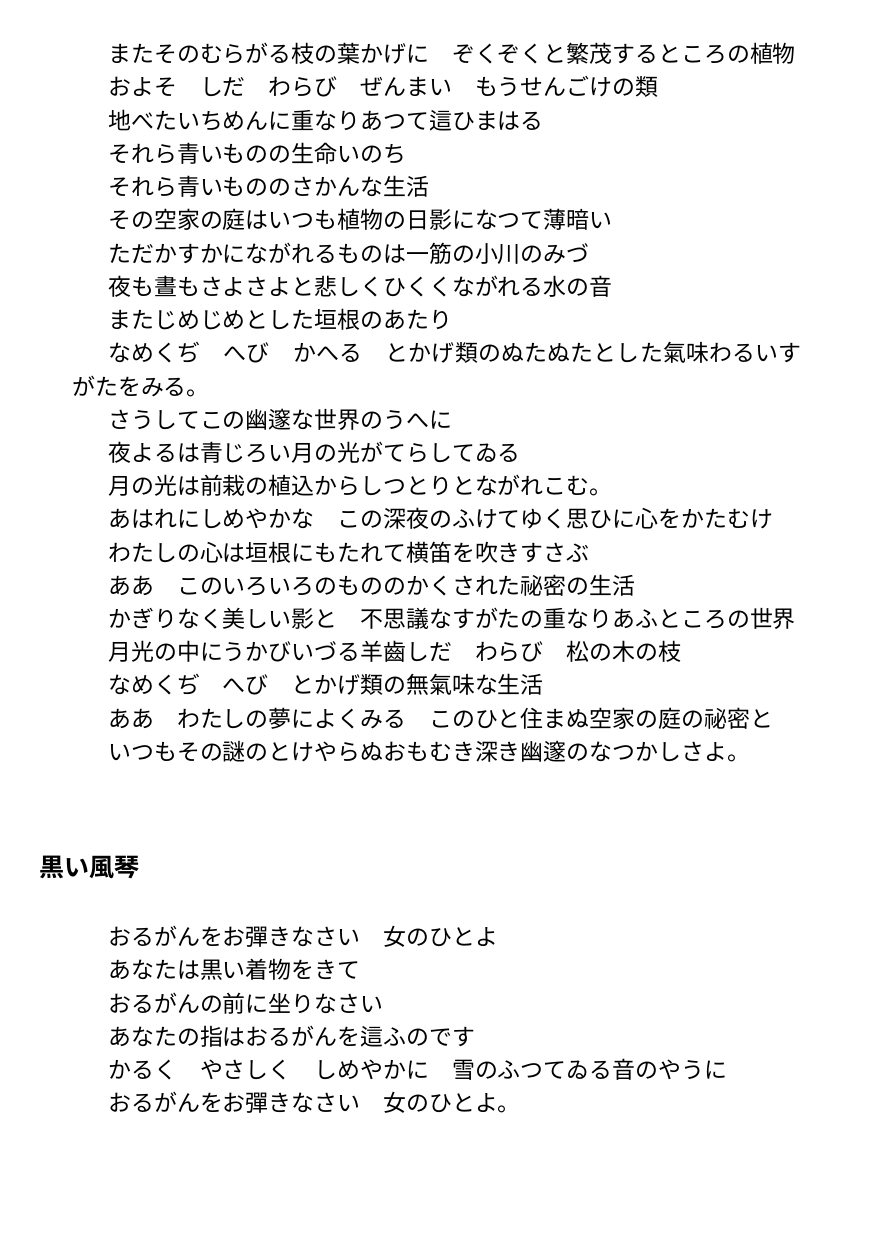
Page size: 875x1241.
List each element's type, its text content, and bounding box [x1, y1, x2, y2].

text あなたの指はおるがんを這ふのです [72, 1019, 802, 1052]
text おるがんの前に坐りなさい [72, 985, 802, 1019]
text またそのむらがる枝の葉かげに ぞくぞくと繁茂するところの植物 [72, 36, 802, 69]
text いつもその謎のとけやらぬおもむき深き幽邃のなつかしさよ。 [72, 734, 802, 767]
text わたしの心は垣根にもたれて横笛を吹きすさぶ [72, 534, 802, 568]
text あなたは黒い着物をきて [72, 952, 802, 985]
text およそ しだ わらび ぜんまい もうせんごけの類 [72, 69, 802, 102]
text またじめじめとした垣根のあたり [72, 302, 802, 335]
text おるがんをお彈きなさい 女のひとよ [72, 919, 802, 952]
text なめくぢ へび かへる とかげ類のぬたぬたとした氣味わるいすがたをみる。 [72, 335, 802, 402]
text 月光の中にうかびいづる羊齒しだ わらび 松の木の枝 [72, 634, 802, 667]
text 夜も晝もさよさよと悲しくひくくながれる水の音 [72, 269, 802, 302]
text かぎりなく美しい影と 不思議なすがたの重なりあふところの世界 [72, 601, 802, 634]
text それら青いもののさかんな生活 [72, 169, 802, 202]
text さうしてこの幽邃な世界のうへに [72, 402, 802, 435]
text ただかすかにながれるものは一筋の小川のみづ [72, 235, 802, 269]
text ああ このいろいろのもののかくされた祕密の生活 [72, 568, 802, 601]
text 地べたいちめんに重なりあつて這ひまはる [72, 102, 802, 136]
text あはれにしめやかな この深夜のふけてゆく思ひに心をかたむけ [72, 501, 802, 534]
text 月の光は前栽の植込からしつとりとながれこむ。 [72, 468, 802, 501]
text おるがんをお彈きなさい 女のひとよ。 [72, 1085, 802, 1118]
text それら青いものの生命いのち [72, 136, 802, 169]
text かるく やさしく しめやかに 雪のふつてゐる音のやうに [72, 1052, 802, 1085]
text ああ わたしの夢によくみる このひと住まぬ空家の庭の祕密と [72, 701, 802, 734]
subtitle 黒い風琴 [36, 844, 838, 886]
text その空家の庭はいつも植物の日影になつて薄暗い [72, 202, 802, 235]
text 夜よるは青じろい月の光がてらしてゐる [72, 435, 802, 468]
text なめくぢ へび とかげ類の無氣味な生活 [72, 667, 802, 701]
